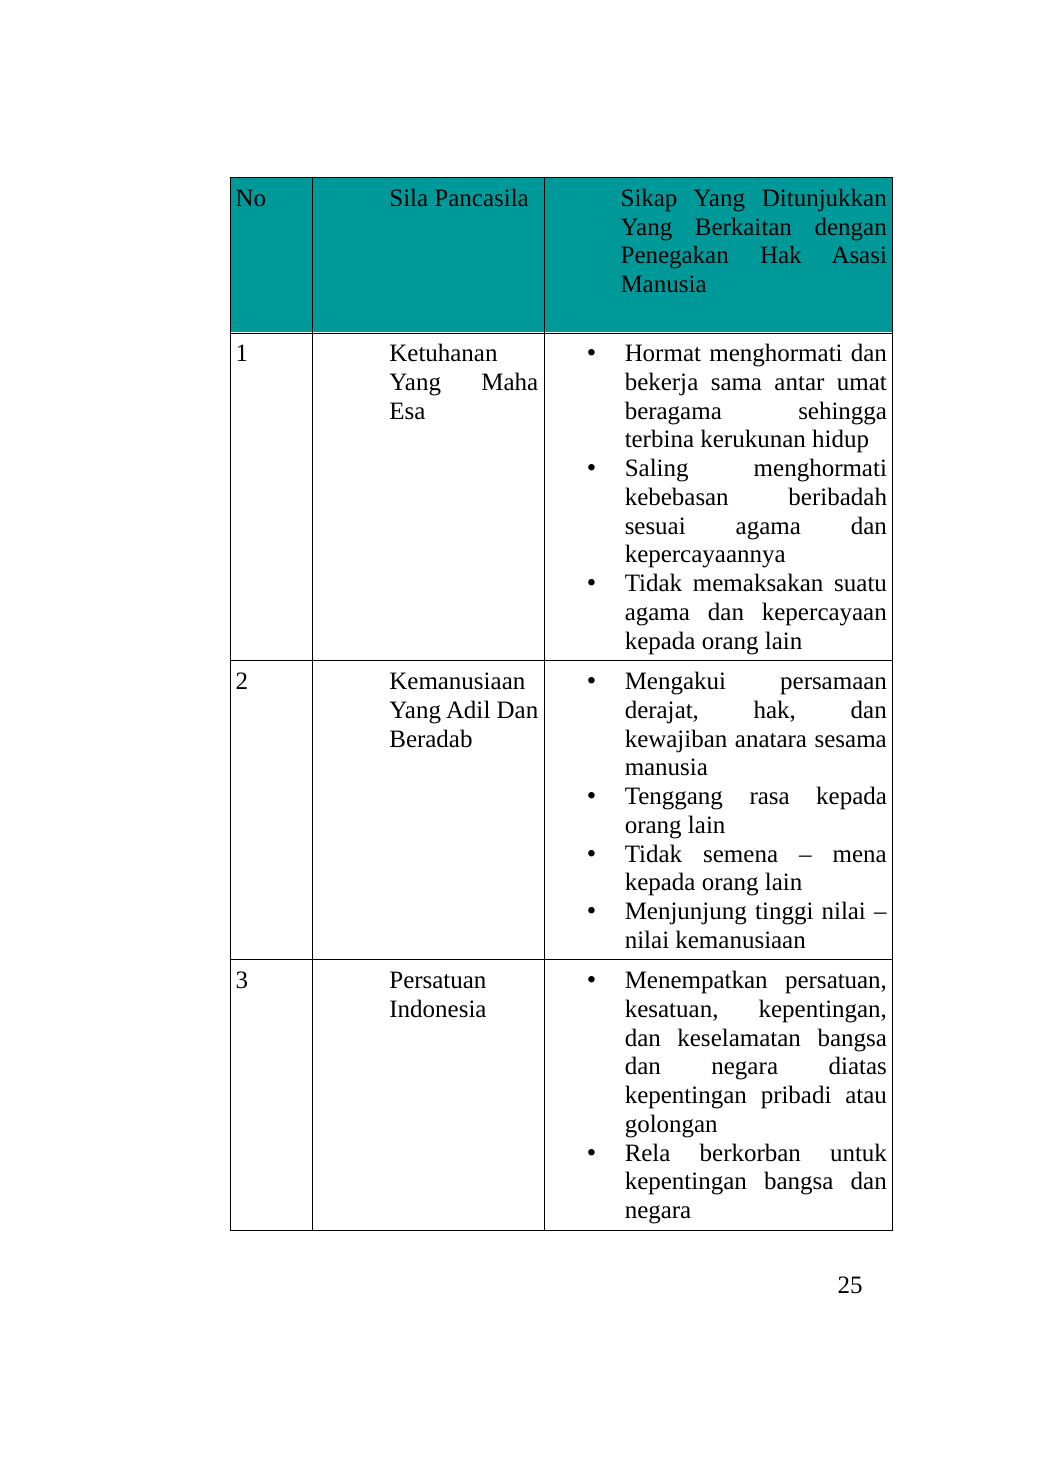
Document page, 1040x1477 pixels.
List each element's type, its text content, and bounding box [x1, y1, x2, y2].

table_cell Mengakui persamaan derajat, hak, dan kewajiban anatara sesama manusia Tenggang rasa kepada orang lain Tidak semena – mena kepada orang lain Menjunjung tinggi nilai – nilai kemanusiaan [545, 661, 892, 959]
table_cell 1 [231, 334, 312, 660]
table_cell Ketuhanan Yang Maha Esa [313, 334, 544, 660]
table_cell Menempatkan persatuan, kesatuan, kepentingan, dan keselamatan bangsa dan negara diatas kepentingan pribadi atau golongan Rela berkorban untuk kepentingan bangsa dan negara Cintai tanah air dan bangsa Memajukan pergaulan demi persatuan dan kesatuan bangsa yang berbhineka tunggal ika [545, 960, 892, 1230]
table_cell Persatuan Indonesia [313, 960, 544, 1230]
table_cell Kemanusiaan Yang Adil Dan Beradab [313, 661, 544, 959]
table_cell 3 [231, 960, 312, 1230]
table_cell Hormat menghormati dan bekerja sama antar umat beragama sehingga terbina kerukunan hidup Saling menghormati kebebasan beribadah sesuai agama dan kepercayaannya Tidak memaksakan suatu agama dan kepercayaan kepada orang lain [545, 334, 892, 660]
table_cell 2 [231, 661, 312, 959]
table_header No [231, 178, 312, 332]
table_header Sikap Yang Ditunjukkan Yang Berkaitan dengan Penegakan Hak Asasi Manusia [545, 178, 892, 332]
table_header Sila Pancasila [313, 178, 544, 332]
